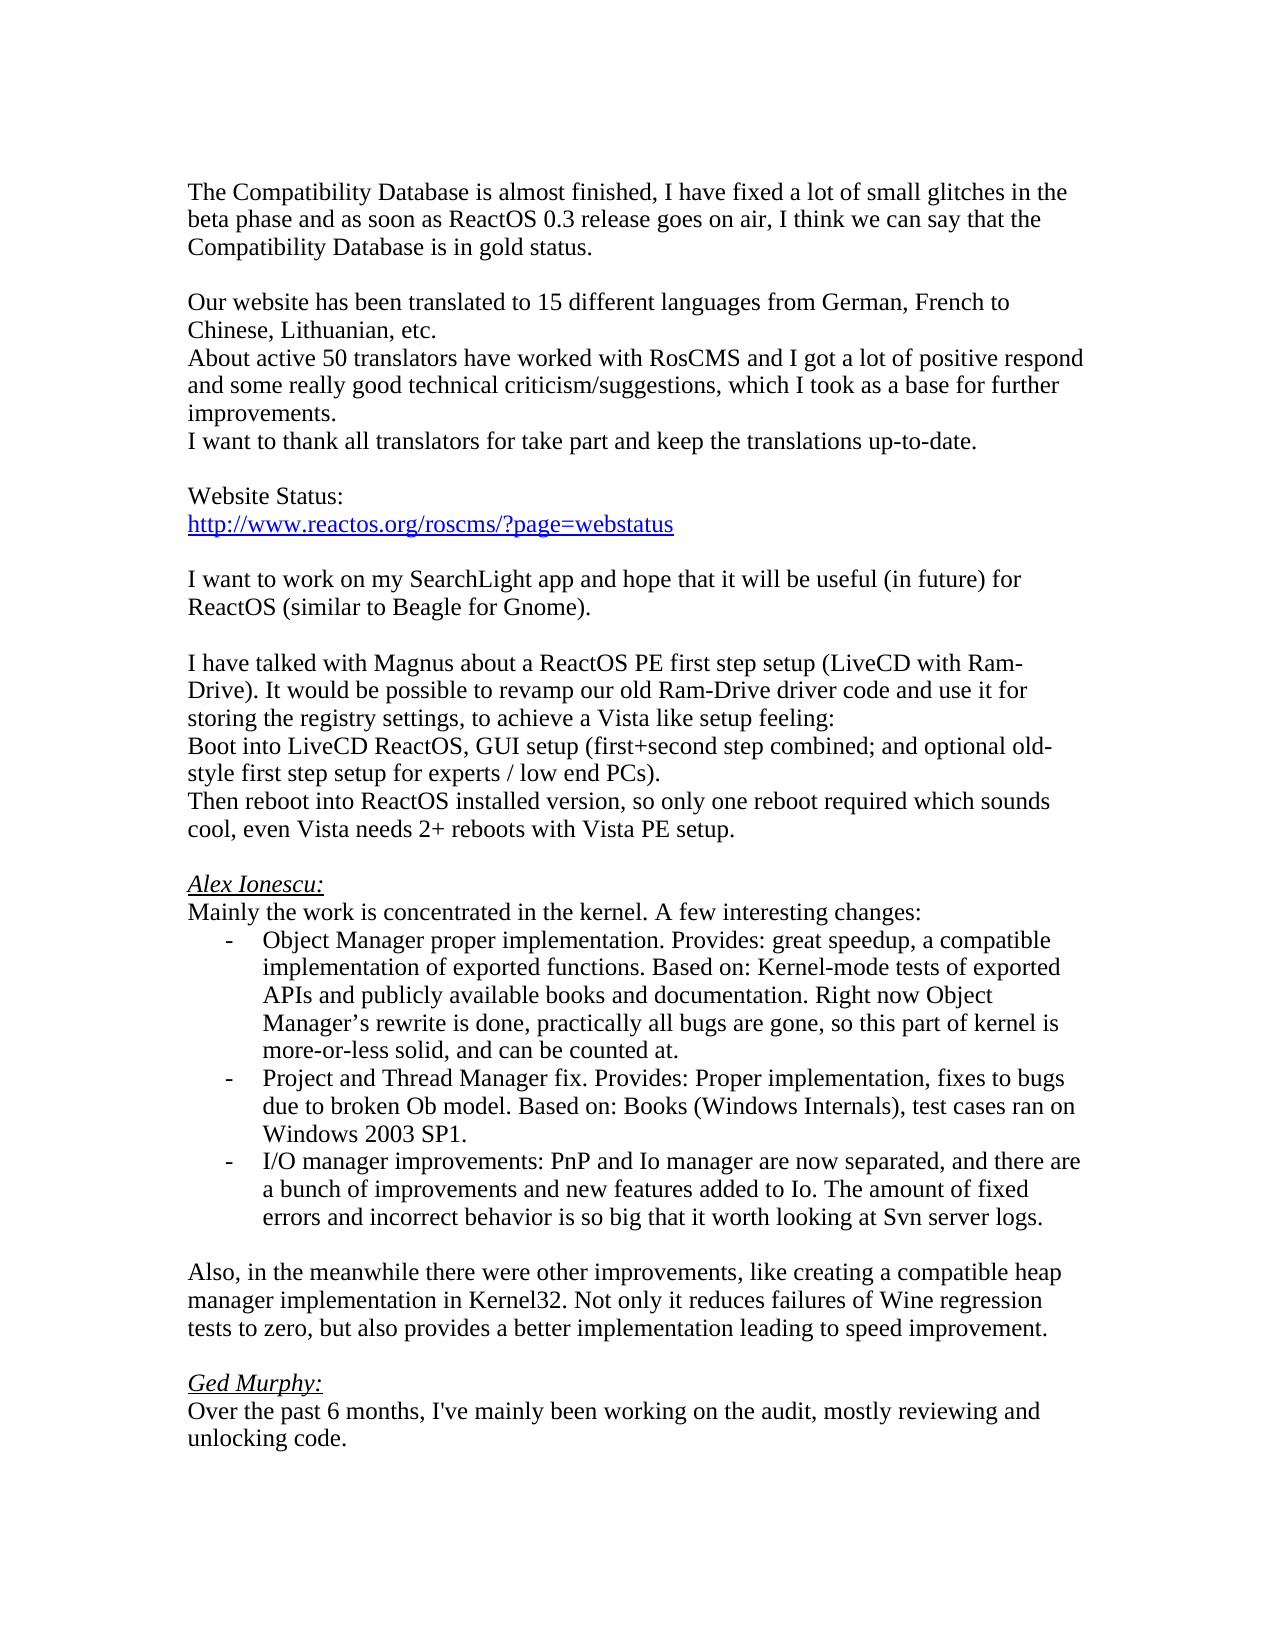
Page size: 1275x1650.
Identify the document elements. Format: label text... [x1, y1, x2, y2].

text Also, in the meanwhile there were other improvements, like creating a compatible heap manager implementation in Kernel32. Not only it reduces failures of Wine regression tests to zero, but also provides a better implementation leading to speed improvement. [187, 1258, 1087, 1341]
text Our website has been translated to 15 different languages from German, French to Chinese, Lithuanian, etc. [187, 288, 1087, 344]
text Alex Ionescu: [187, 870, 1087, 898]
text The Compatibility Database is almost finished, I have fixed a lot of small glitches in the beta phase and as soon as ReactOS 0.3 release goes on air, I think we can say that the Compatibility Database is in gold status. [187, 178, 1087, 261]
text About active 50 translators have worked with RosCMS and I got a lot of positive respond and some really good technical criticism/suggestions, which I took as a base for further improvements. [187, 344, 1087, 427]
text Boot into LiveCD ReactOS, GUI setup (first+second step combined; and optional old-style first step setup for experts / low end PCs). [187, 732, 1087, 787]
text Then reboot into ReactOS installed version, so only one reboot required which sounds cool, even Vista needs 2+ reboots with Vista PE setup. [187, 787, 1087, 843]
list I/O manager improvements: PnP and Io manager are now separated, and there are a bunch of improvements and new features added to Io. The amount of fixed errors and incorrect behavior is so big that it worth looking at Svn server logs. [225, 1147, 1087, 1231]
text I want to work on my SearchLight app and hope that it will be useful (in future) for ReactOS (similar to Beagle for Gnome). [187, 566, 1087, 621]
text Mainly the work is concentrated in the kernel. A few interesting changes: [187, 898, 1087, 926]
list Object Manager proper implementation. Provides: great speedup, a compatible implementation of exported functions. Based on: Kernel-mode tests of exported APIs and publicly available books and documentation. Right now Object Manager’s rewrite is done, practically all bugs are gone, so this part of kernel is more-or-less solid, and can be counted at. [225, 926, 1087, 1064]
text http://www.reactos.org/roscms/?page=webstatus [187, 510, 1087, 538]
text I have talked with Magnus about a ReactOS PE first step setup (LiveCD with Ram-Drive). It would be possible to revamp our old Ram-Drive driver code and use it for storing the registry settings, to achieve a Vista like setup feeling: [187, 649, 1087, 732]
text I want to thank all translators for take part and keep the translations up-to-date. [187, 427, 1087, 455]
text Ged Murphy: [187, 1369, 1087, 1397]
text Website Status: [187, 482, 1087, 510]
text Over the past 6 months, I've mainly been working on the audit, mostly reviewing and unlocking code. [187, 1397, 1087, 1452]
list Project and Thread Manager fix. Provides: Proper implementation, fixes to bugs due to broken Ob model. Based on: Books (Windows Internals), test cases ran on Windows 2003 SP1. [225, 1064, 1087, 1147]
